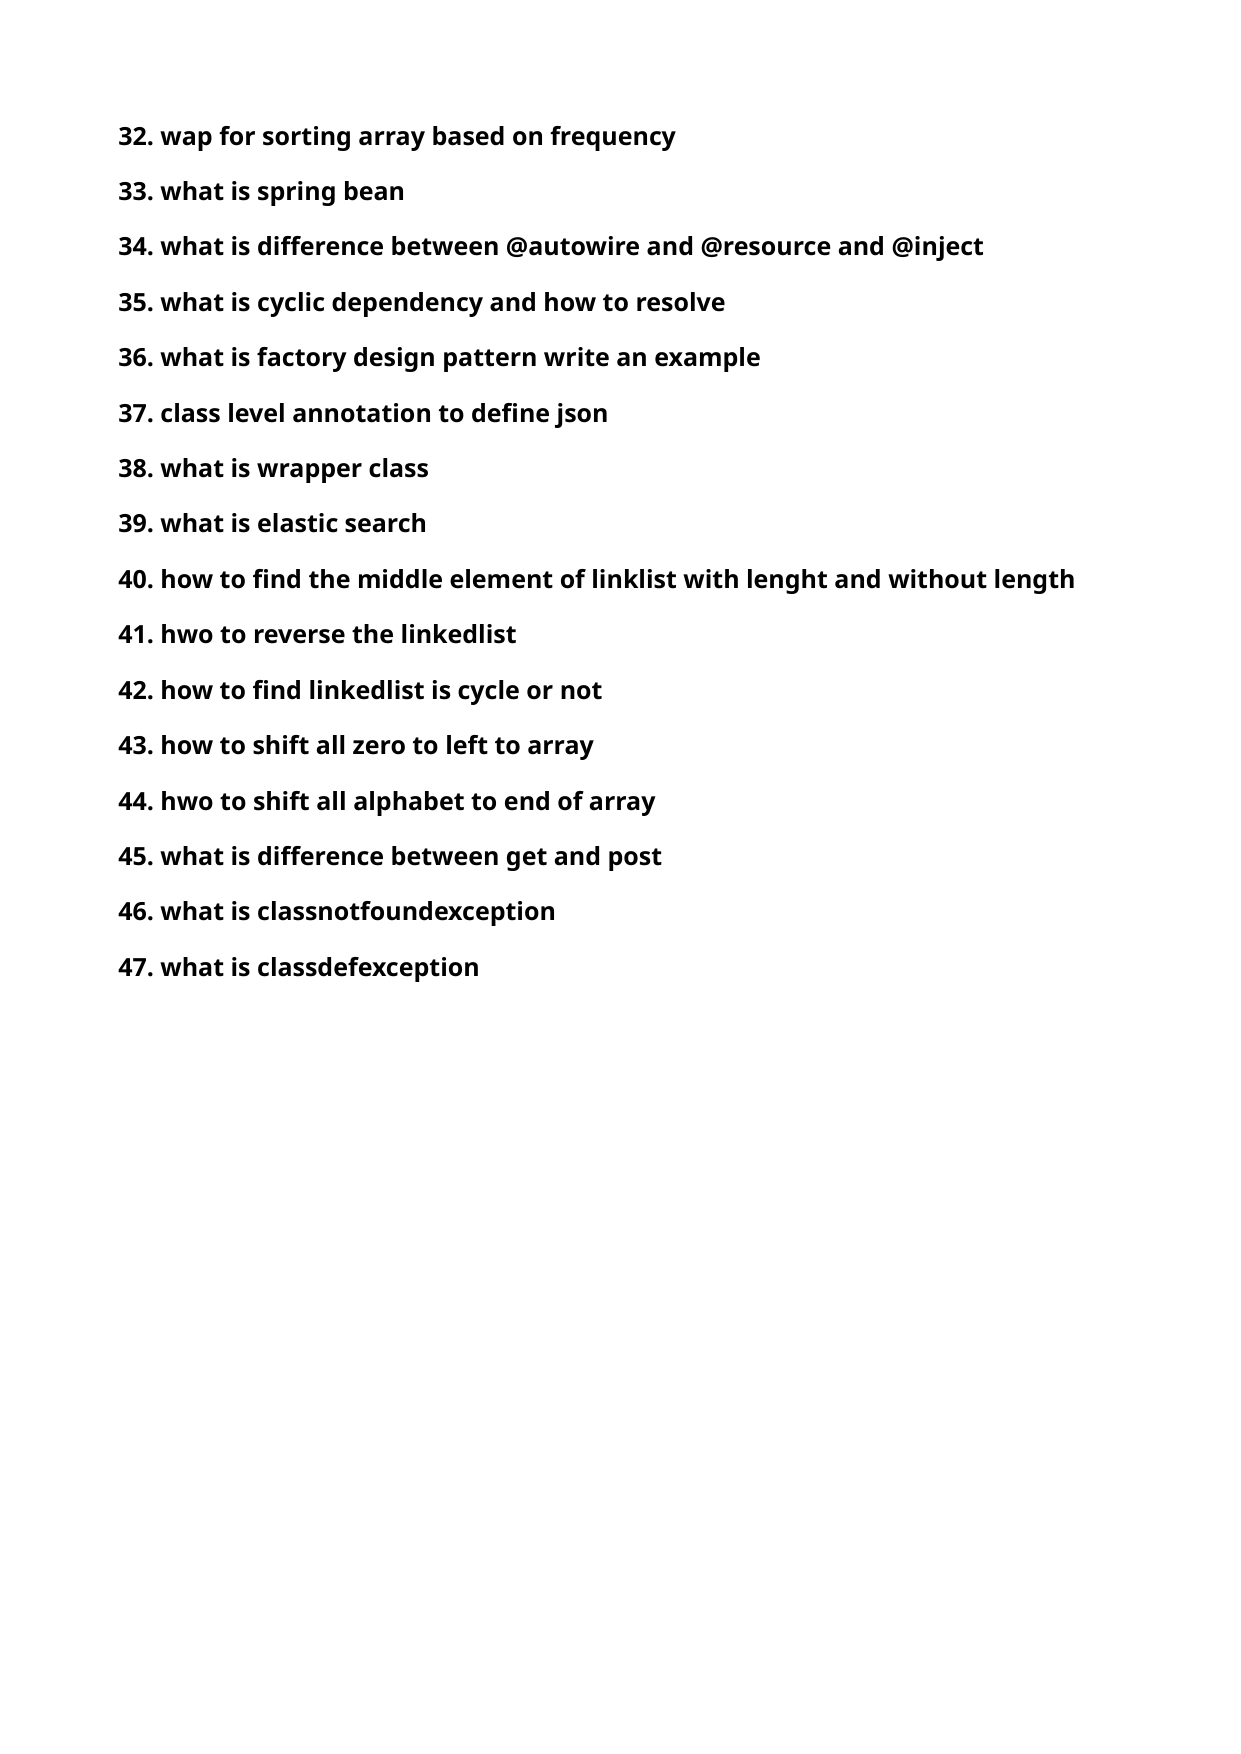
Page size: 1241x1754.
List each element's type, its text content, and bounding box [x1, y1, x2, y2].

text 32. wap for sorting array based on frequency [118, 118, 1122, 152]
text 47. what is classdefexception [118, 949, 1122, 983]
text 45. what is difference between get and post [118, 838, 1122, 873]
text 46. what is classnotfoundexception [118, 894, 1122, 928]
text 40. how to find the middle element of linklist with lenght and without length [118, 561, 1122, 596]
text 38. what is wrapper class [118, 451, 1122, 485]
text 43. how to shift all zero to left to array [118, 728, 1122, 762]
text 39. what is elastic search [118, 506, 1122, 540]
text 42. how to find linkedlist is cycle or not [118, 672, 1122, 706]
text 44. hwo to shift all alphabet to end of array [118, 783, 1122, 817]
text 35. what is cyclic dependency and how to resolve [118, 284, 1122, 318]
text 36. what is factory design pattern write an example [118, 340, 1122, 374]
text 41. hwo to reverse the linkedlist [118, 617, 1122, 651]
text 33. what is spring bean [118, 173, 1122, 208]
text 37. class level annotation to define json [118, 395, 1122, 429]
text 34. what is difference between @autowire and @resource and @inject [118, 229, 1122, 263]
